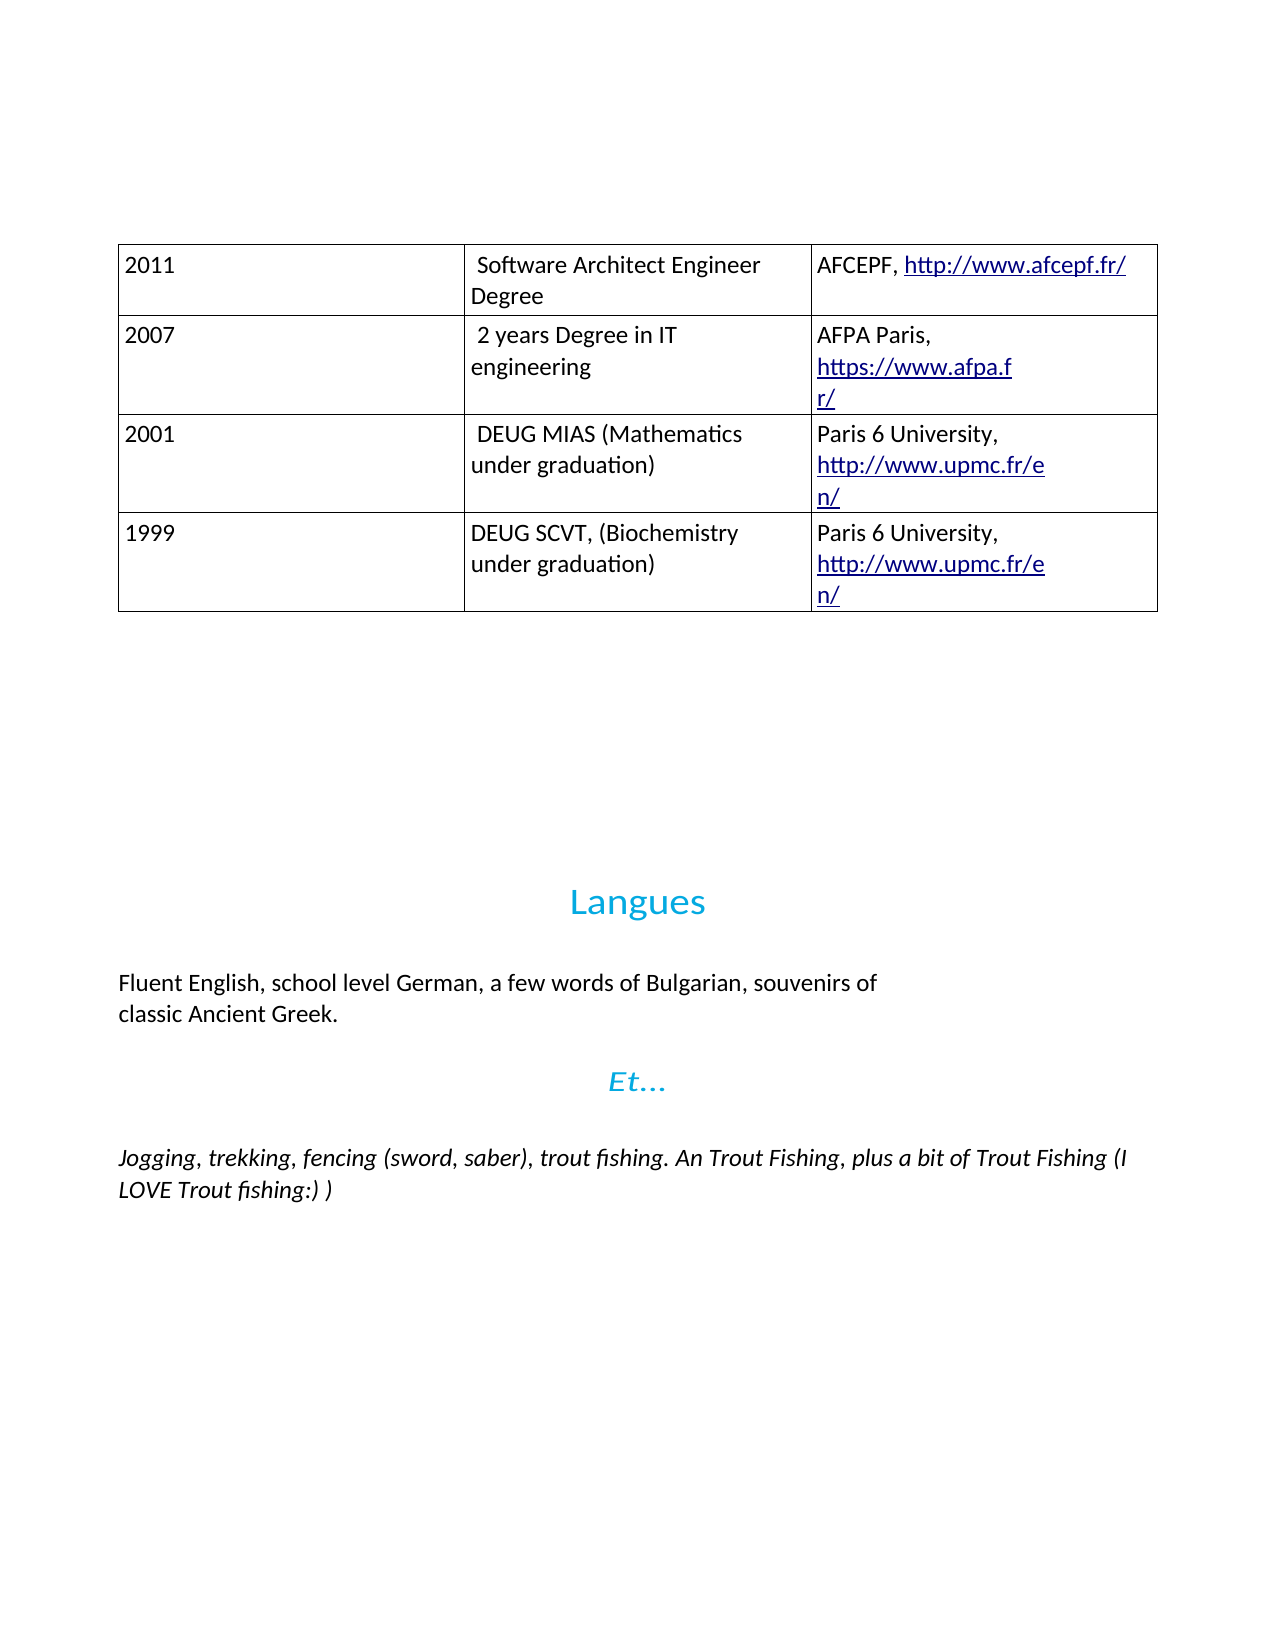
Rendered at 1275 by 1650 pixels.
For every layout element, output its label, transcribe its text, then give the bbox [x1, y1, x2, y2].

table_cell 1999 [119, 513, 464, 611]
text Langues [432, 878, 843, 923]
table_cell 2 years Degree in IT engineering [465, 316, 811, 414]
table_header Software Architect Engineer Degree [465, 245, 811, 315]
text Jogging, trekking, fencing (sword, saber), trout fishing. An Trout Fishing, plus a bit of Trout Fishing (I LOVE Trout fishing:) ) [118, 1142, 1135, 1204]
table_cell DEUG SCVT, (Biochemistry under graduation) [465, 513, 811, 611]
table_header AFCEPF, http://www.afcepf.fr/ [812, 245, 1157, 315]
table_cell DEUG MIAS (Mathematics under graduation) [465, 415, 811, 512]
text Et... [432, 1063, 843, 1099]
table_cell Paris 6 University, http://www.upmc.fr/en/ [812, 513, 1157, 611]
text Fluent English, school level German, a few words of Bulgarian, souvenirs of classic Ancient Greek. [118, 967, 941, 1029]
table_cell 2007 [119, 316, 464, 414]
table_header 2011 [119, 245, 464, 315]
table_cell AFPA Paris, https://www.afpa.fr/ [812, 316, 1157, 414]
table_cell 2001 [119, 415, 464, 512]
table_cell Paris 6 University, http://www.upmc.fr/en/ [812, 415, 1157, 512]
